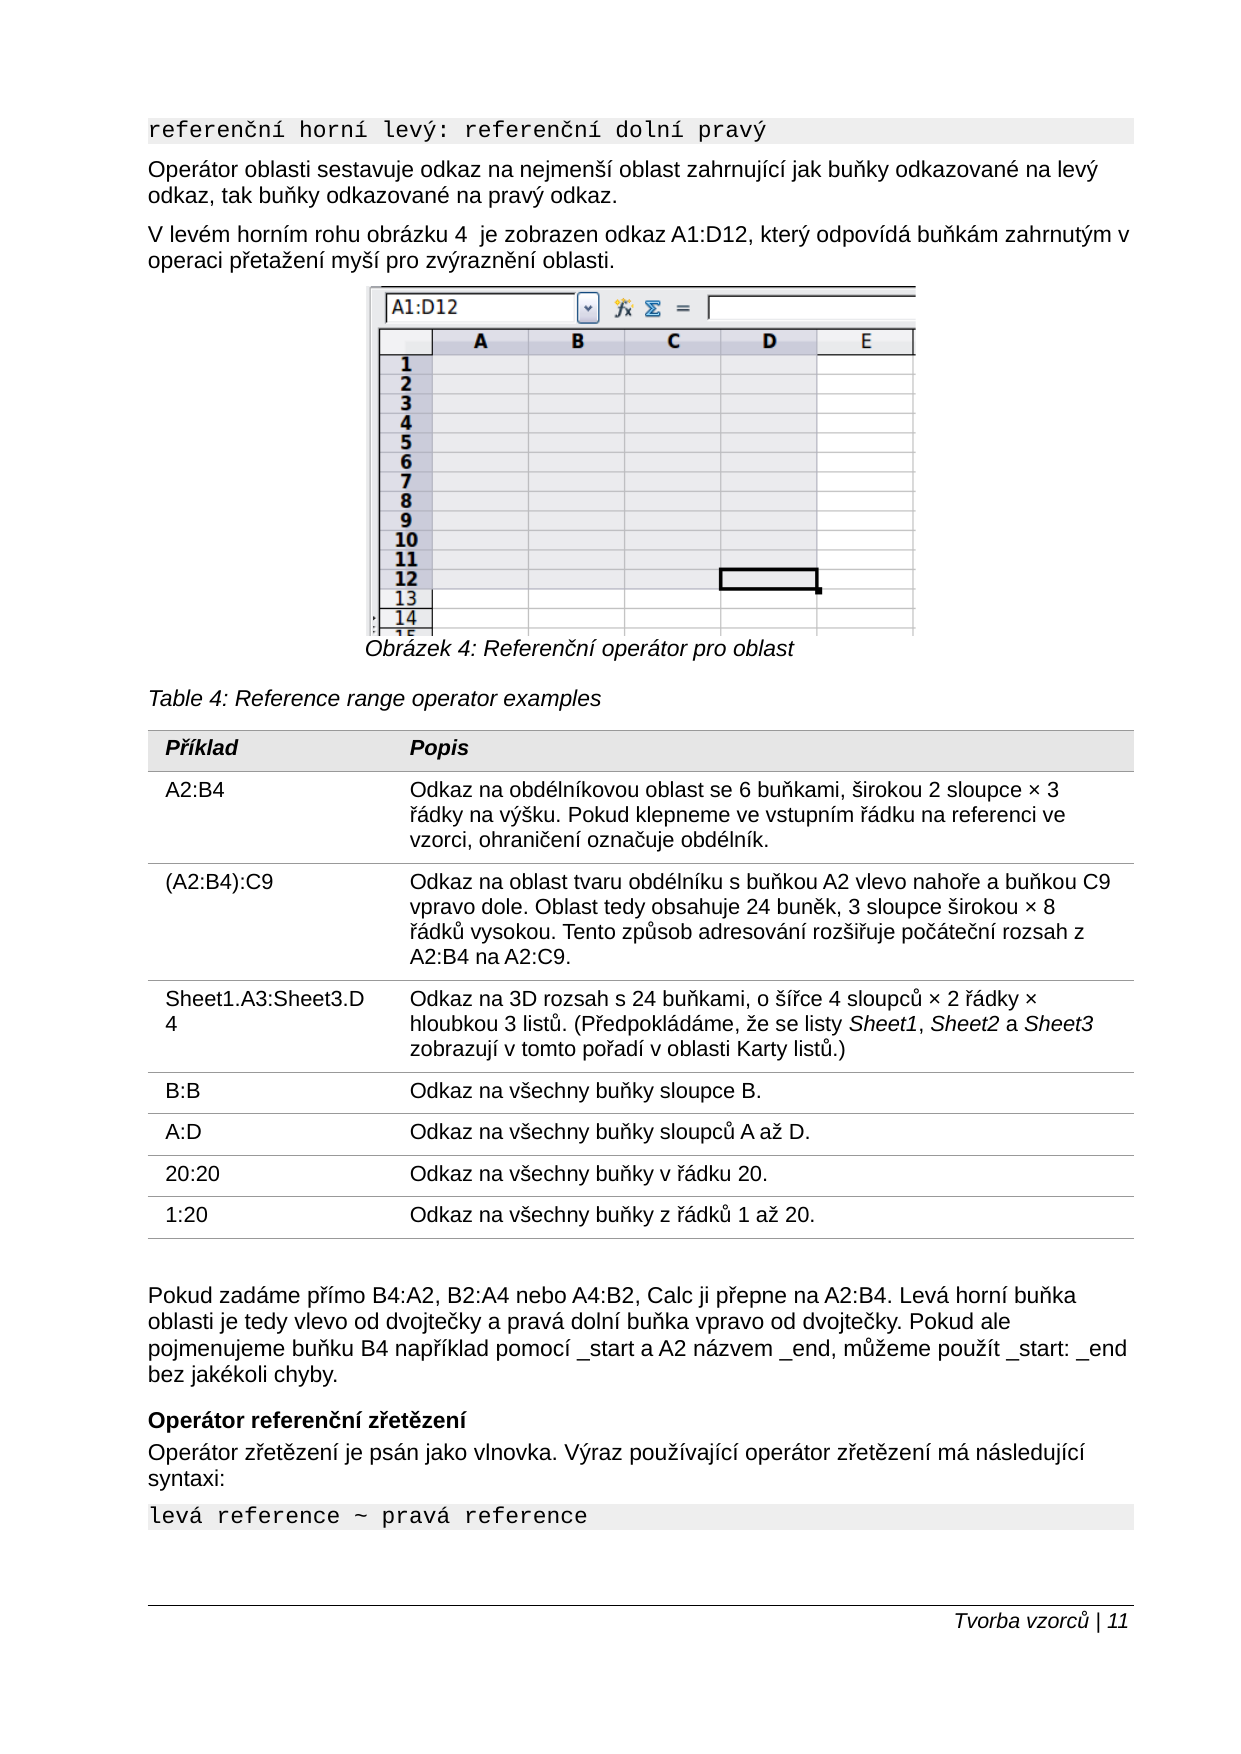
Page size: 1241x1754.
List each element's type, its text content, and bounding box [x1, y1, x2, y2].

table_cell B:B [148, 1073, 392, 1113]
table_header Příklad [148, 731, 392, 771]
text referenční horní levý: referenční dolní pravý [766, 118, 1134, 144]
text Pokud zadáme přímo B4:A2, B2:A4 nebo A4:B2, Calc ji přepne na A2:B4. Levá horní buňka oblasti je tedy vlevo od dvojtečky a pravá dolní buňka vpravo od dvojtečky. Pokud ale pojmenujeme buňku B4 například pomocí _start a A2 názvem _end, můžeme použít _start: _end bez jakékoli chyby. [148, 1282, 1134, 1387]
text Table 4: Reference range operator examples [148, 685, 1134, 712]
table_cell A2:B4 [148, 772, 392, 863]
table_cell A:D [148, 1114, 392, 1155]
subtitle Operátor referenční zřetězení [148, 1407, 1134, 1433]
table_cell Odkaz na všechny buňky sloupců A až D. [392, 1114, 1134, 1155]
table_cell Odkaz na všechny buňky sloupce B. [392, 1073, 1134, 1113]
table_cell Odkaz na 3D rozsah s 24 buňkami, o šířce 4 sloupců × 2 řádky × hloubkou 3 listů. (Předpokládáme, že se listy Sheet1, Sheet2 a Sheet3 zobrazují v tomto pořadí v oblasti Karty listů.) [392, 981, 1134, 1072]
text Operátor oblasti sestavuje odkaz na nejmenší oblast zahrnující jak buňky odkazované na levý odkaz, tak buňky odkazované na pravý odkaz. [148, 156, 1134, 208]
table_cell Odkaz na oblast tvaru obdélníku s buňkou A2 vlevo nahoře a buňkou C9 vpravo dole. Oblast tedy obsahuje 24 buněk, 3 sloupce širokou × 8 řádků vysokou. Tento způsob adresování rozšiřuje počáteční rozsah z A2:B4 na A2:C9. [392, 864, 1134, 980]
table_cell (A2:B4):C9 [148, 864, 392, 980]
text V levém horním rohu obrázku 4 je zobrazen odkaz A1:D12, který odpovídá buňkám zahrnutým v operaci přetažení myší pro zvýraznění oblasti. [148, 221, 1134, 274]
table_cell Odkaz na obdélníkovou oblast se 6 buňkami, širokou 2 sloupce × 3 řádky na výšku. Pokud klepneme ve vstupním řádku na referenci ve vzorci, ohraničení označuje obdélník. [392, 772, 1134, 863]
table_cell Odkaz na všechny buňky v řádku 20. [392, 1156, 1134, 1196]
text Operátor zřetězení je psán jako vlnovka. Výraz používající operátor zřetězení má následující syntaxi: [148, 1439, 1134, 1492]
table_cell 20:20 [148, 1156, 392, 1196]
picture [365, 286, 916, 636]
text levá reference ~ pravá reference [588, 1504, 1134, 1530]
table_cell Sheet1.A3:Sheet3.D4 [148, 981, 392, 1072]
table_cell 1:20 [148, 1197, 392, 1238]
table_header Popis [392, 731, 1134, 771]
text Obrázek 4: Referenční operátor pro oblast [364, 286, 917, 661]
table_cell Odkaz na všechny buňky z řádků 1 až 20. [392, 1197, 1134, 1238]
